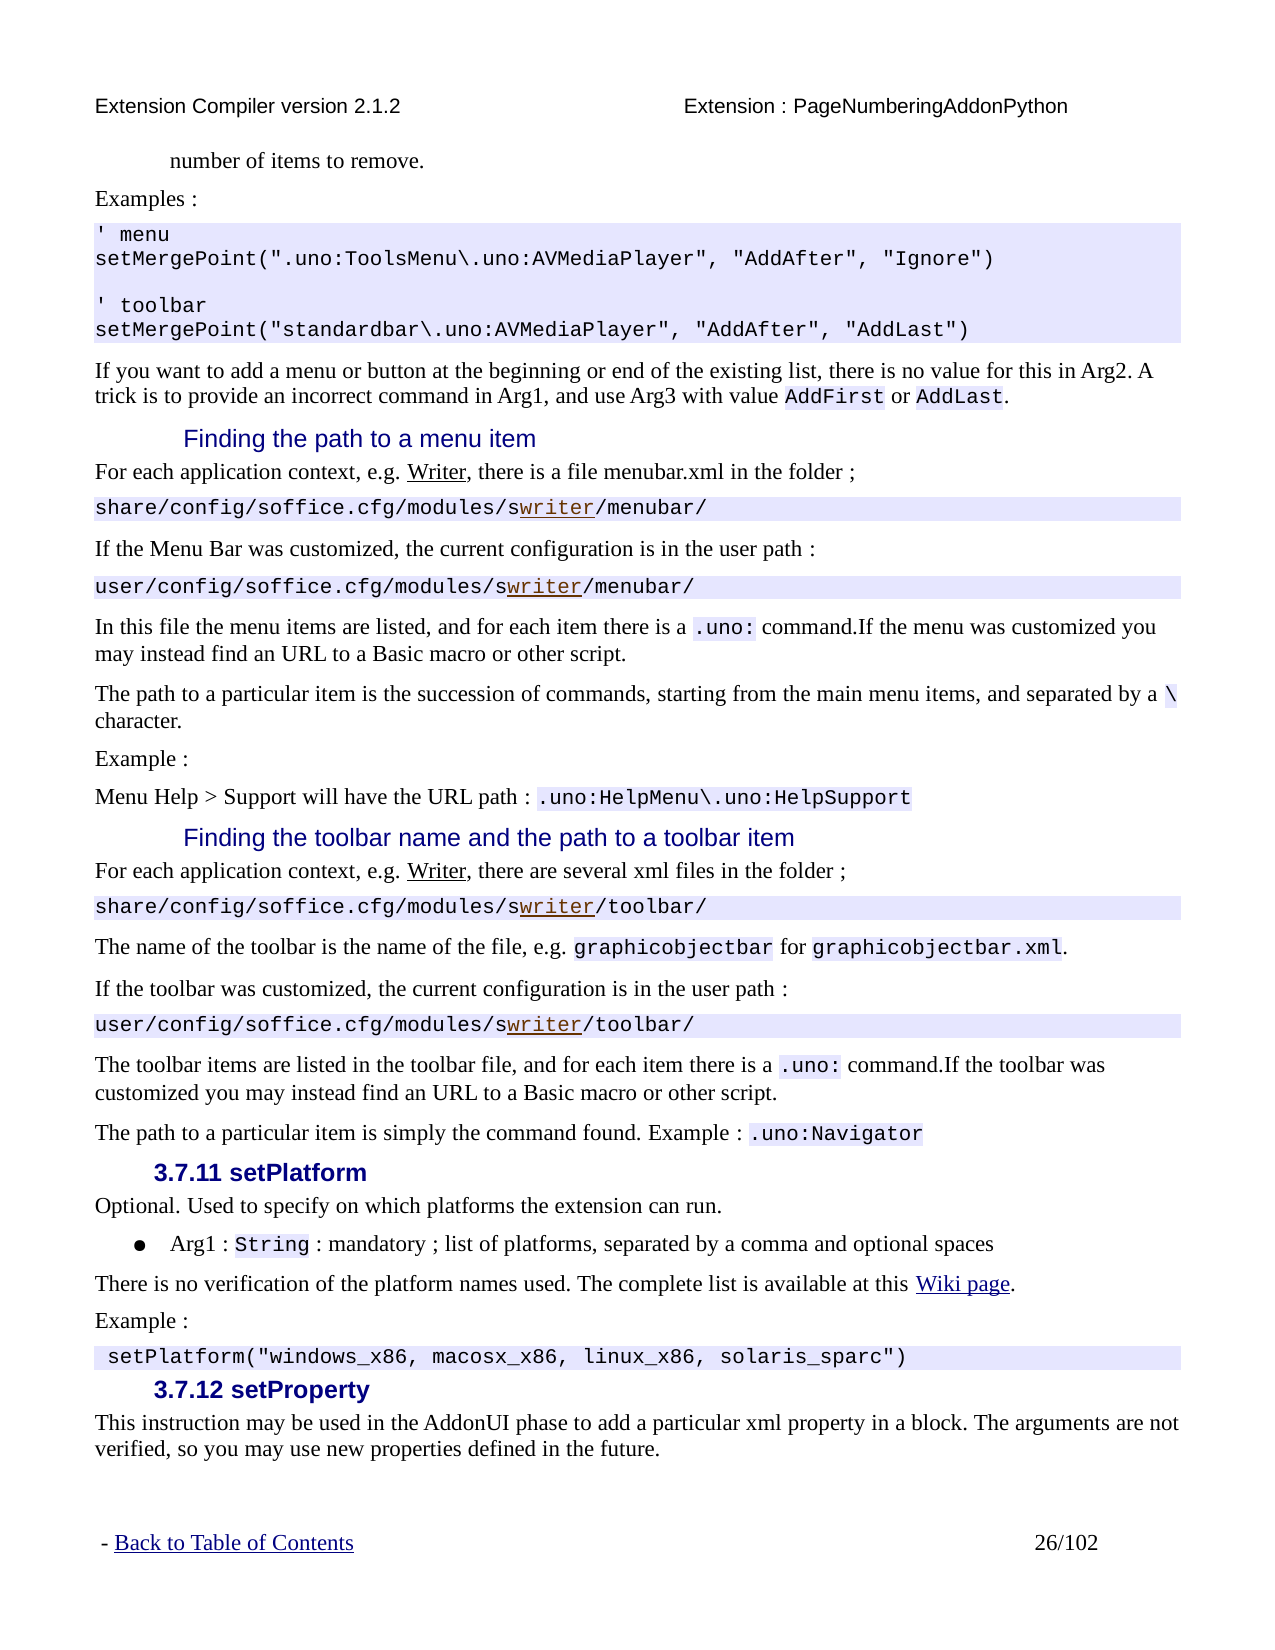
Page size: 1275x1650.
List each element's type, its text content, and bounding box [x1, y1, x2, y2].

text setMergePoint(".uno:ToolsMenu\.uno:AVMediaPlayer", "AddAfter", "Ignore") [94, 247, 1181, 271]
subtitle setProperty [153, 1376, 1181, 1404]
text In this file the menu items are listed, and for each item there is a .uno: command.If the menu was customized you may instead find an URL to a Basic macro or other script. [94, 614, 1181, 667]
text setMergePoint("standardbar\.uno:AVMediaPlayer", "AddAfter", "AddLast") [94, 319, 1181, 343]
text This instruction may be used in the AddonUI phase to add a particular xml property in a block. The arguments are not verified, so you may use new properties defined in the future. [94, 1410, 1181, 1461]
text ' toolbar [94, 295, 1181, 319]
text user/config/soffice.cfg/modules/swriter/menubar/ [94, 576, 507, 599]
text user/config/soffice.cfg/modules/swriter/toolbar/ [94, 1014, 507, 1038]
text The path to a particular item is the succession of commands, starting from the main menu items, and separated by a \ character. [94, 681, 1181, 734]
text user/config/soffice.cfg/modules/swriter/menubar/ [582, 576, 1181, 599]
text setPlatform("windows_x86, macosx_x86, linux_x86, solaris_sparc") [94, 1346, 1181, 1370]
text For each application context, e.g. Writer, there is a file menubar.xml in the folder ; [94, 459, 1181, 484]
text share/config/soffice.cfg/modules/swriter/toolbar/ [94, 896, 520, 920]
text Optional. Used to specify on which platforms the extension can run. [94, 1193, 1181, 1218]
text The toolbar items are listed in the toolbar file, and for each item there is a .uno: command.If the toolbar was customized you may instead find an URL to a Basic macro or other script. [94, 1052, 1181, 1105]
subtitle setPlatform [153, 1159, 1181, 1187]
text If you want to add a menu or button at the beginning or end of the existing list, there is no value for this in Arg2. A trick is to provide an incorrect command in Arg1, and use Arg3 with value AddFirst or AddLast. [94, 358, 1181, 410]
text Examples : [94, 186, 1181, 211]
text Menu Help > Support will have the URL path : .uno:HelpMenu\.uno:HelpSupport [94, 784, 1181, 811]
list Arg1 : String : mandatory ; list of platforms, separated by a comma and optional spaces [132, 1231, 1181, 1258]
text user/config/soffice.cfg/modules/swriter/toolbar/ [582, 1014, 1181, 1038]
text Example : [94, 746, 1181, 772]
text share/config/soffice.cfg/modules/swriter/menubar/ [594, 497, 1181, 521]
text Example : [94, 1308, 1181, 1334]
text For each application context, e.g. Writer, there are several xml files in the folder ; [94, 858, 1181, 883]
text There is no verification of the platform names used. The complete list is available at this Wiki page. [94, 1270, 1181, 1296]
text ' menu [94, 223, 1181, 247]
list number of items to remove. [132, 147, 1181, 173]
text share/config/soffice.cfg/modules/swriter/menubar/ [94, 497, 520, 521]
text If the Menu Bar was customized, the current configuration is in the user path : [94, 536, 1181, 561]
text The name of the toolbar is the name of the file, e.g. graphicobjectbar for graphicobjectbar.xml. [94, 934, 1181, 961]
text share/config/soffice.cfg/modules/swriter/toolbar/ [594, 896, 1181, 920]
text The path to a particular item is simply the command found. Example : .uno:Navigator [94, 1119, 1181, 1146]
subtitle Finding the path to a menu item [183, 425, 1181, 453]
text If the toolbar was customized, the current configuration is in the user path : [94, 976, 1181, 1001]
subtitle Finding the toolbar name and the path to a toolbar item [183, 824, 1181, 852]
